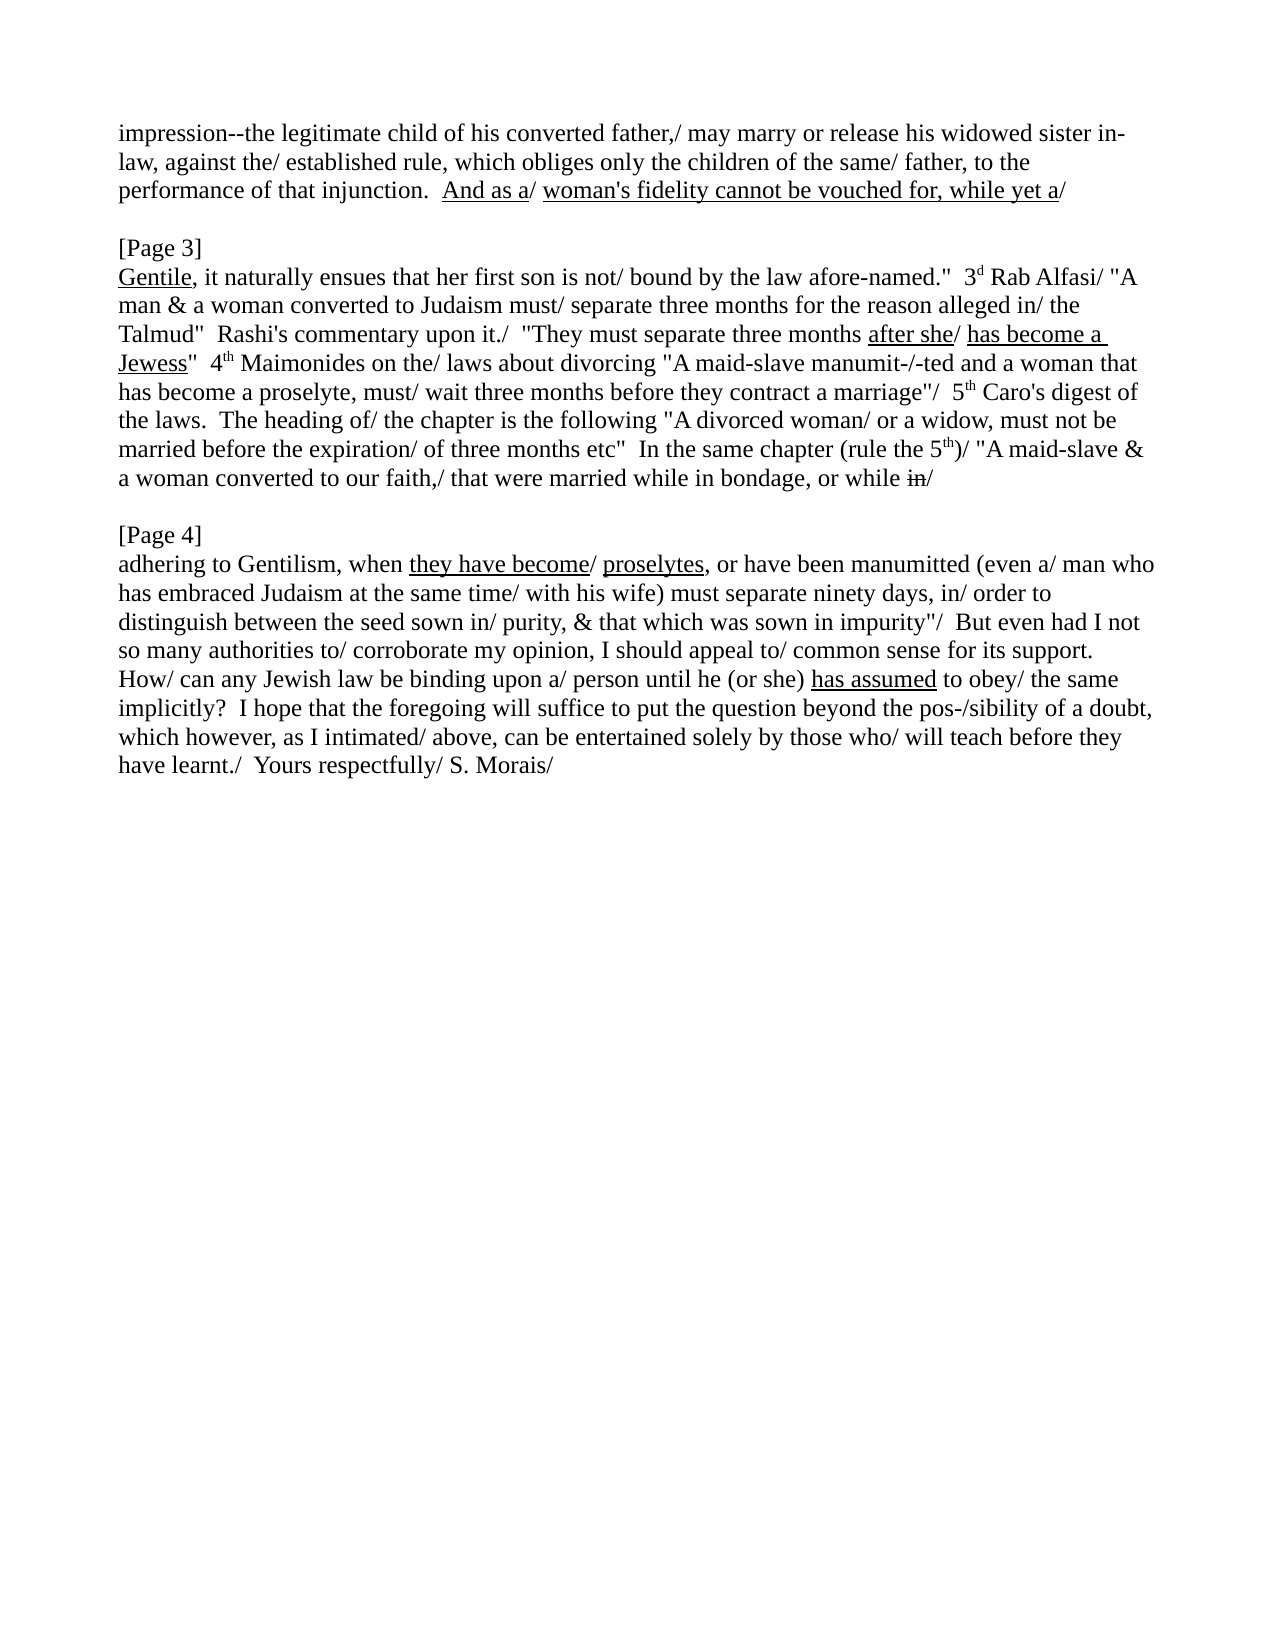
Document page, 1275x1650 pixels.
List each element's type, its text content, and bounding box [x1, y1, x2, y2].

text [Page 3] [118, 233, 1157, 262]
text Gentile, it naturally ensues that her first son is not/ bound by the law afore-named." 3d Rab Alfasi/ "A man & a woman converted to Judaism must/ separate three months for the reason alleged in/ the Talmud" Rashi's commentary upon it./ "They must separate three months after she/ has become a Jewess" 4th Maimonides on the/ laws about divorcing "A maid-slave manumit-/-ted and a woman that has become a proselyte, must/ wait three months before they contract a marriage"/ 5th Caro's digest of the laws. The heading of/ the chapter is the following "A divorced woman/ or a widow, must not be married before the expiration/ of three months etc" In the same chapter (rule the 5th)/ "A maid-slave & a woman converted to our faith,/ that were married while in bondage, or while in/ [118, 262, 1157, 492]
text impression--the legitimate child of his converted father,/ may marry or release his widowed sister in-law, against the/ established rule, which obliges only the children of the same/ father, to the performance of that injunction. And as a/ woman's fidelity cannot be vouched for, while yet a/ [118, 118, 1157, 204]
text [Page 4] [118, 521, 1157, 549]
text adhering to Gentilism, when they have become/ proselytes, or have been manumitted (even a/ man who has embraced Judaism at the same time/ with his wife) must separate ninety days, in/ order to distinguish between the seed sown in/ purity, & that which was sown in impurity"/ But even had I not so many authorities to/ corroborate my opinion, I should appeal to/ common sense for its support. How/ can any Jewish law be binding upon a/ person until he (or she) has assumed to obey/ the same implicitly? I hope that the foregoing will suffice to put the question beyond the pos-/sibility of a doubt, which however, as I intimated/ above, can be entertained solely by those who/ will teach before they have learnt./ Yours respectfully/ S. Morais/ [118, 549, 1157, 779]
